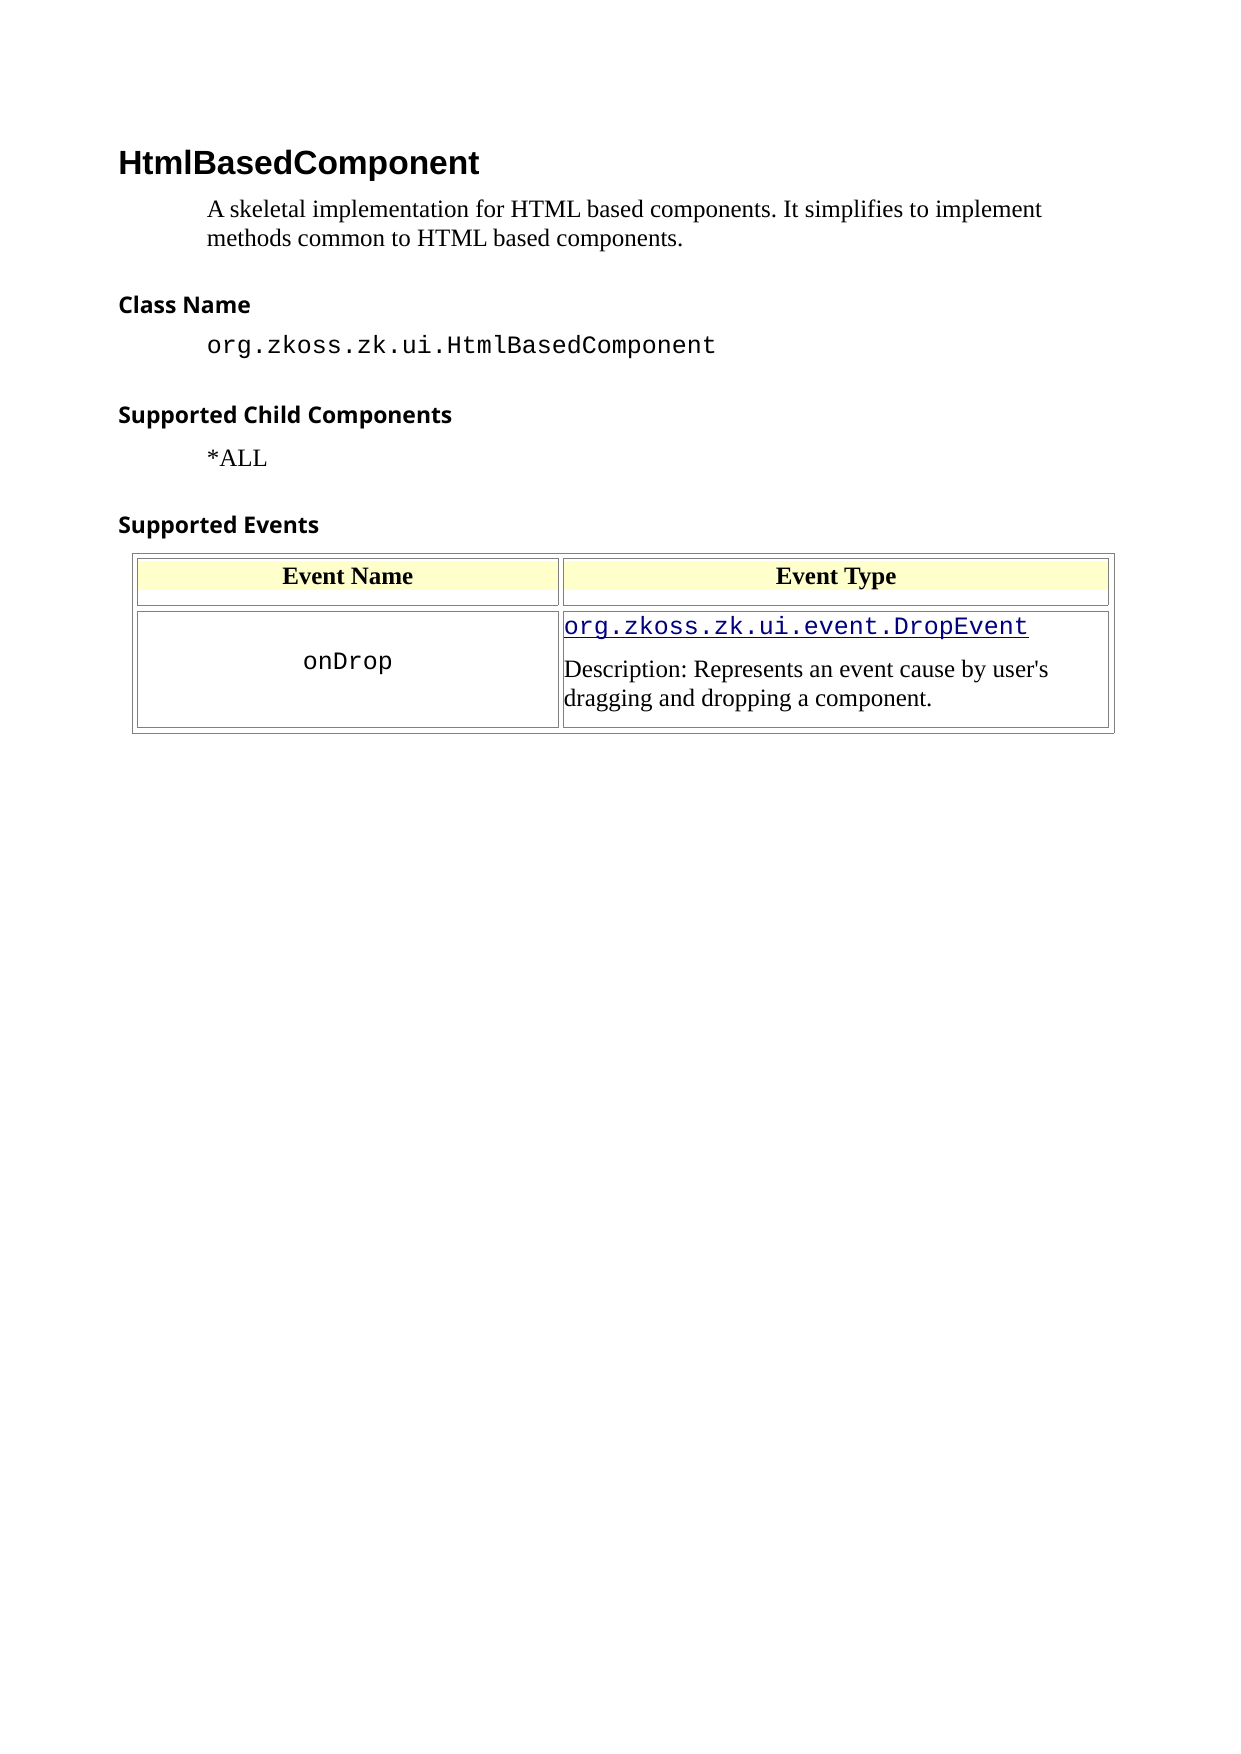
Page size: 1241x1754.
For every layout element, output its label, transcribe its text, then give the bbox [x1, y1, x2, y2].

subtitle HtmlBasedComponent [118, 143, 1122, 182]
text org.zkoss.zk.ui.HtmlBasedComponent [207, 333, 1122, 361]
table_cell onDrop [134, 605, 561, 727]
subtitle Class Name [118, 289, 1122, 321]
subtitle Supported Events [118, 509, 1122, 540]
table_cell org.zkoss.zk.ui.event.DropEvent Description: Represents an event cause by user's dragging and dropping a component. [561, 605, 1111, 727]
subtitle Supported Child Components [118, 399, 1122, 430]
table_header Event Name [134, 554, 561, 605]
text *ALL [207, 443, 1122, 471]
text A skeletal implementation for HTML based components. It simplifies to implement methods common to HTML based components. [207, 194, 1122, 252]
table_header Event Type [561, 554, 1111, 605]
